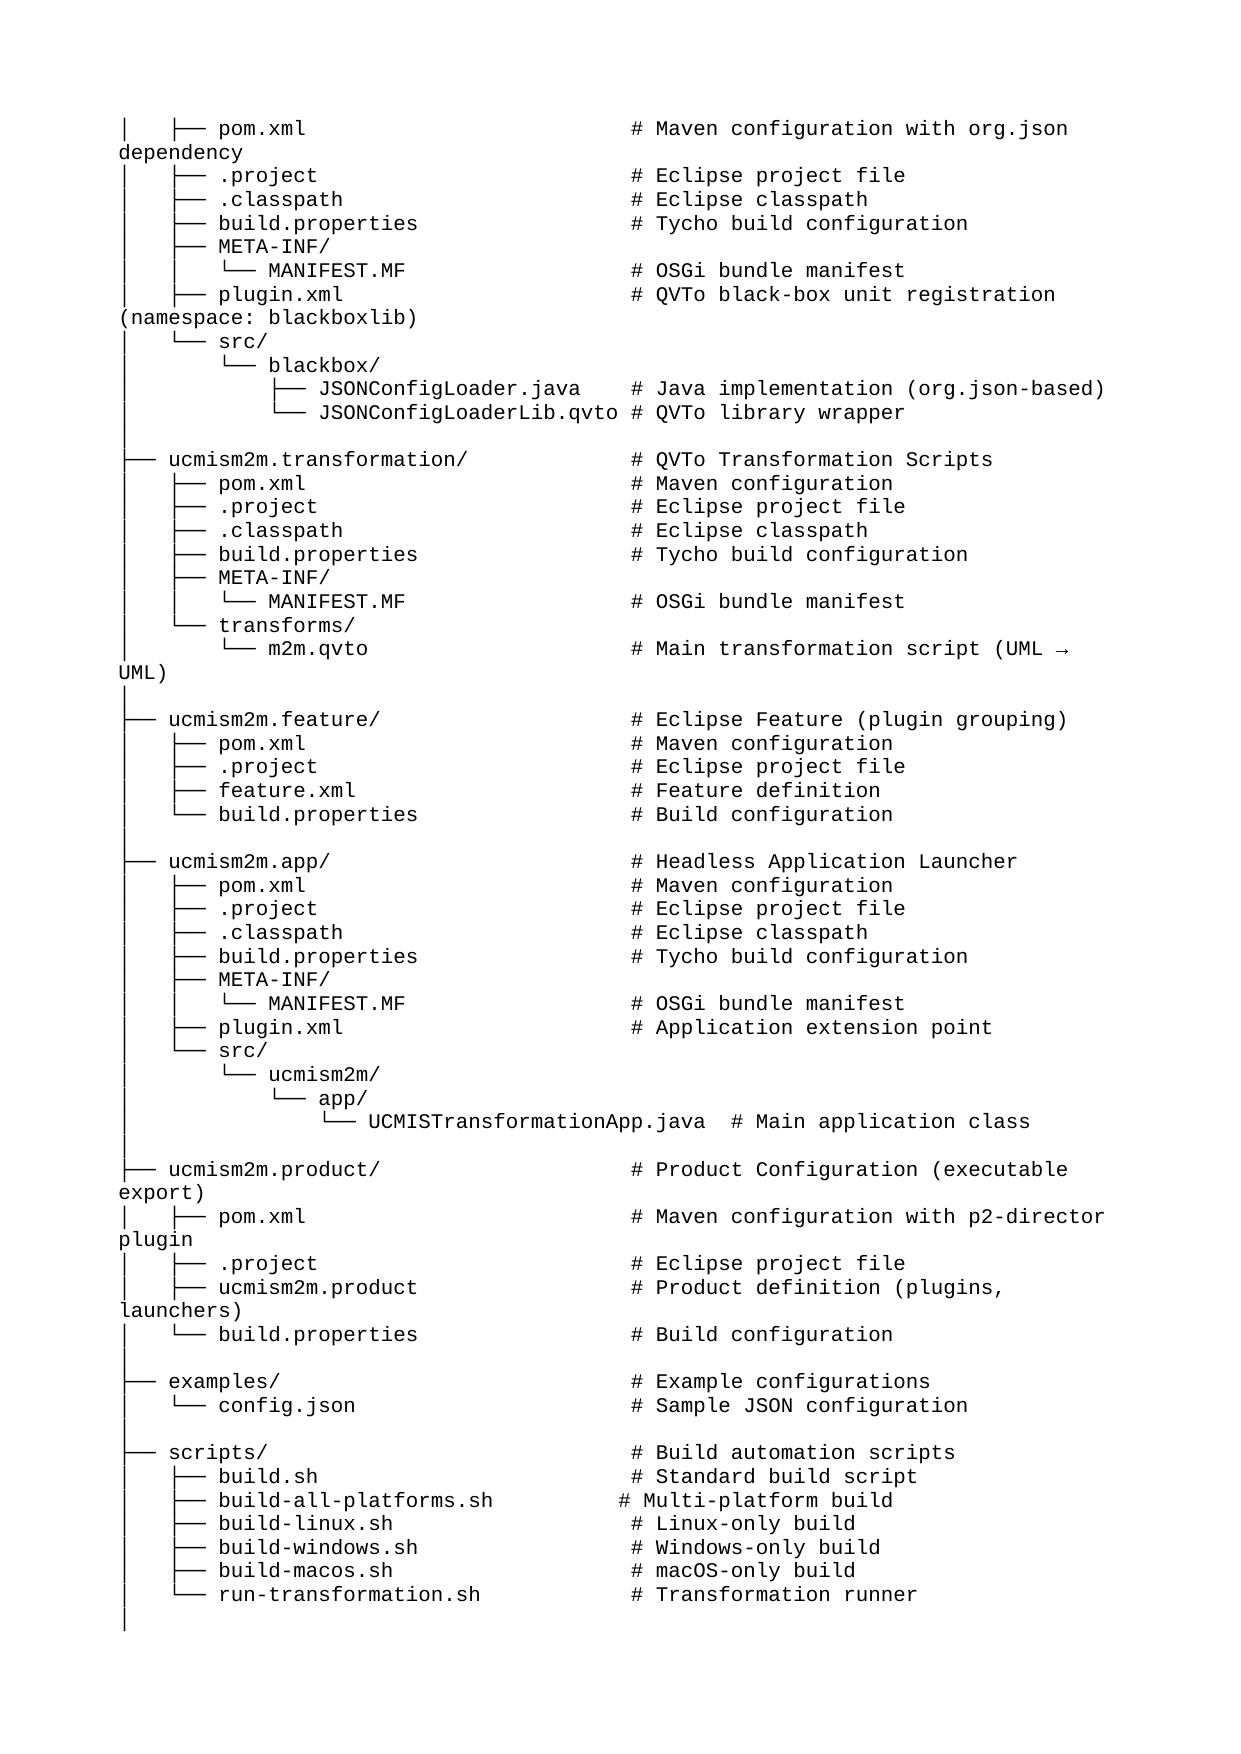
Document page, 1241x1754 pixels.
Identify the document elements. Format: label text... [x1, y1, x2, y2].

text │ [118, 1608, 124, 1631]
text │ [118, 686, 124, 709]
text │ [118, 1419, 124, 1442]
text │ [125, 1608, 1122, 1631]
text │ ├── build.properties # Tycho build configuration [125, 946, 174, 969]
text │ ├── build.sh # Standard build script [125, 1466, 174, 1489]
text ├── ucmism2m.app/ # Headless Application Launcher [118, 851, 1122, 875]
text │ ├── META-INF/ [118, 567, 1122, 591]
text │ │ └── MANIFEST.MF # OSGi bundle manifest [118, 993, 1122, 1017]
text │ [118, 426, 1122, 449]
text │ ├── pom.xml # Maven configuration [175, 875, 1122, 898]
text │ ├── pom.xml # Maven configuration [175, 733, 1122, 757]
text │ └── src/ [125, 331, 1122, 354]
text │ [118, 1348, 124, 1371]
text │ │ └── MANIFEST.MF # OSGi bundle manifest [118, 260, 1122, 284]
text │ └── build.properties # Build configuration [125, 804, 1122, 827]
text │ └── UCMISTransformationApp.java # Main application class [118, 1111, 1122, 1135]
text │ ├── build.sh # Standard build script [175, 1466, 1122, 1489]
text │ ├── plugin.xml # QVTo black-box unit registration (namespace: blackboxlib) [118, 284, 1122, 331]
text │ [118, 827, 1122, 851]
text │ ├── plugin.xml # Application extension point [175, 1017, 1122, 1040]
text │ │ └── MANIFEST.MF # OSGi bundle manifest [118, 591, 1122, 615]
text │ ├── build.properties # Tycho build configuration [175, 946, 1122, 969]
text │ ├── feature.xml # Feature definition [118, 780, 1122, 804]
text │ ├── META-INF/ [118, 969, 1122, 993]
text │ ├── build.properties # Tycho build configuration [175, 544, 1122, 567]
text │ ├── JSONConfigLoader.java # Java implementation (org.json-based) [118, 378, 1122, 402]
text │ └── JSONConfigLoaderLib.qvto # QVTo library wrapper [125, 402, 1122, 426]
text │ └── src/ [118, 1040, 1122, 1064]
text │ ├── .project # Eclipse project file [118, 757, 1122, 780]
text │ ├── build.properties # Tycho build configuration [175, 213, 1122, 236]
text ├── ucmism2m.feature/ # Eclipse Feature (plugin grouping) [118, 709, 1122, 733]
text │ [118, 1135, 124, 1158]
text │ ├── pom.xml # Maven configuration with org.json dependency [118, 118, 1122, 165]
text │ └── ucmism2m/ [118, 1064, 1122, 1088]
text │ ├── pom.xml # Maven configuration with p2-director plugin [118, 1206, 1122, 1253]
text │ ├── .project # Eclipse project file [118, 898, 1122, 922]
text │ └── config.json # Sample JSON configuration [118, 1395, 1122, 1419]
text │ └── app/ [125, 1088, 1122, 1111]
text │ ├── build.properties # Tycho build configuration [125, 213, 174, 236]
text ├── ucmism2m.product/ # Product Configuration (executable export) [118, 1158, 1122, 1206]
text │ [125, 1348, 1122, 1371]
text │ ├── build.properties # Tycho build configuration [125, 544, 174, 567]
text │ ├── pom.xml # Maven configuration [125, 875, 174, 898]
text │ └── transforms/ [125, 615, 1122, 638]
text │ ├── build-linux.sh # Linux-only build [118, 1513, 1122, 1537]
text │ └── m2m.qvto # Main transformation script (UML → UML) [118, 638, 1122, 686]
text ├── ucmism2m.transformation/ # QVTo Transformation Scripts [118, 449, 1122, 473]
text │ ├── .project # Eclipse project file [118, 1253, 1122, 1277]
text │ ├── .classpath # Eclipse classpath [118, 189, 1122, 213]
text │ [125, 686, 1122, 709]
text │ ├── plugin.xml # Application extension point [125, 1017, 174, 1040]
text │ ├── .project # Eclipse project file [118, 165, 1122, 189]
text │ [125, 1419, 1122, 1442]
text ├── scripts/ # Build automation scripts [118, 1442, 1122, 1466]
text │ ├── META-INF/ [118, 236, 1122, 260]
text │ ├── build-macos.sh # macOS-only build [118, 1561, 1122, 1584]
text │ ├── .classpath # Eclipse classpath [118, 520, 1122, 544]
text │ └── blackbox/ [118, 354, 1122, 378]
text │ ├── pom.xml # Maven configuration [125, 733, 174, 757]
text │ ├── .classpath # Eclipse classpath [118, 922, 1122, 946]
text │ ├── pom.xml # Maven configuration [125, 473, 174, 496]
text │ ├── .project # Eclipse project file [118, 496, 1122, 520]
text │ ├── ucmism2m.product # Product definition (plugins, launchers) [118, 1277, 1122, 1324]
text │ ├── build-windows.sh # Windows-only build [125, 1537, 174, 1561]
text ├── examples/ # Example configurations [118, 1371, 1122, 1395]
text │ ├── pom.xml # Maven configuration [175, 473, 1122, 496]
text │ [125, 1135, 1122, 1158]
text │ ├── build-all-platforms.sh # Multi-platform build [118, 1489, 1122, 1513]
text │ ├── build-windows.sh # Windows-only build [175, 1537, 1122, 1561]
text │ └── run-transformation.sh # Transformation runner [118, 1584, 1122, 1608]
text │ └── build.properties # Build configuration [118, 1324, 1122, 1348]
